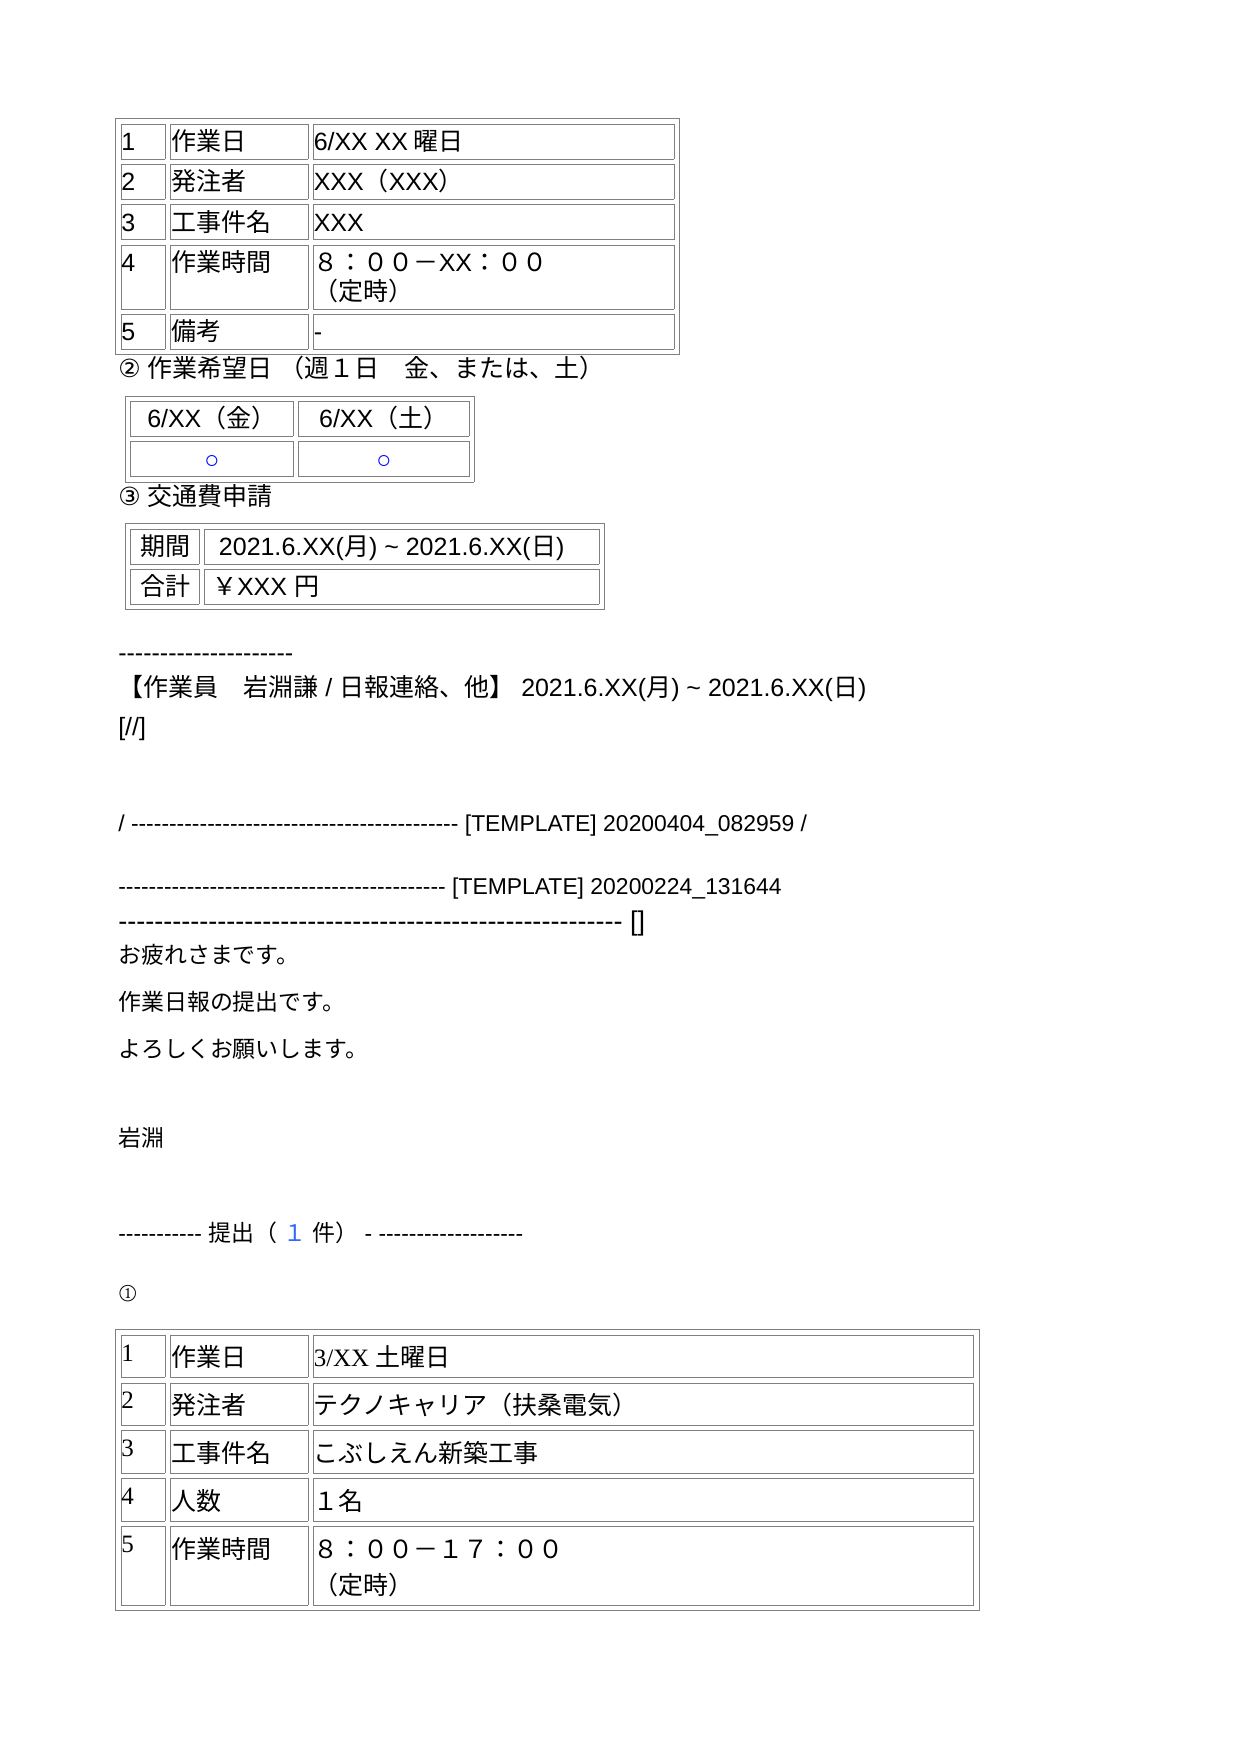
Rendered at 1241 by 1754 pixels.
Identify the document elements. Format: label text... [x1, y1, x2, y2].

table_cell 備考 [168, 309, 310, 349]
table_cell ８：００－１７：００ （定時） [310, 1521, 976, 1605]
table_cell ８：００－XX：００ （定時） [310, 239, 677, 308]
table_cell 3 [118, 199, 168, 239]
table_cell ○ [296, 436, 471, 476]
text 【作業員 岩淵謙 / 日報連絡、他】 2021.6.XX(月) ~ 2021.6.XX(日) [118, 673, 1122, 701]
text / ------------------------------------------- [TEMPLATE] 20200404_082959 / [118, 810, 1122, 836]
table_cell 発注者 [168, 1377, 310, 1425]
table_header 1 [118, 119, 168, 158]
table_cell 発注者 [168, 159, 310, 199]
text ------------------------------------------- [TEMPLATE] 20200224_131644 [118, 873, 1122, 899]
text [//] [118, 712, 1122, 741]
table_cell 合計 [128, 564, 202, 604]
text お疲れさまです。 [118, 942, 1122, 968]
table_cell - [310, 309, 677, 349]
table_cell １名 [310, 1473, 976, 1521]
table_cell 2 [118, 1377, 168, 1425]
text --------------------- [118, 638, 1122, 667]
table_cell こぶしえん新築工事 [310, 1425, 976, 1473]
table_cell テクノキャリア（扶桑電気） [310, 1377, 976, 1425]
table_header 6/XX（土） [296, 397, 471, 436]
table_cell 作業時間 [168, 1521, 310, 1605]
table_cell 3 [118, 1425, 168, 1473]
table_cell 5 [118, 1521, 168, 1605]
table_cell 5 [118, 309, 168, 349]
text ① [118, 1278, 1122, 1306]
table_header 6/XX（金） [128, 397, 296, 436]
table_cell 作業時間 [168, 239, 310, 308]
table_header 6/XX XX曜日 [310, 119, 677, 158]
table_cell 4 [118, 239, 168, 308]
table_header 1 [118, 1330, 168, 1377]
table_cell 2 [118, 159, 168, 199]
table_header 2021.6.XX(月) ~ 2021.6.XX(日) [202, 524, 602, 563]
text ② 作業希望日 （週１日 金、または、土） [118, 354, 1122, 383]
text 岩淵 [118, 1124, 1122, 1151]
text ----------- 提出（ １ 件） - ------------------- [118, 1213, 1122, 1249]
table_cell 工事件名 [168, 1425, 310, 1473]
table_cell 人数 [168, 1473, 310, 1521]
table_cell XXX（XXX） [310, 159, 677, 199]
table_header 3/XX 土曜日 [310, 1330, 976, 1377]
table_cell 4 [118, 1473, 168, 1521]
table_cell XXX [310, 199, 677, 239]
text ③ 交通費申請 [118, 482, 1122, 511]
text よろしくお願いします。 [118, 1036, 1122, 1062]
table_header 期間 [128, 524, 202, 563]
text -------------------------------------------------------- [] [118, 904, 1122, 936]
table_cell 工事件名 [168, 199, 310, 239]
table_cell ￥XXX 円 [202, 564, 602, 604]
table_cell - [314, 315, 674, 349]
table_header 作業日 [168, 119, 310, 158]
table_cell ○ [128, 436, 296, 476]
text 作業日報の提出です。 [118, 989, 1122, 1015]
table_header 作業日 [168, 1330, 310, 1377]
